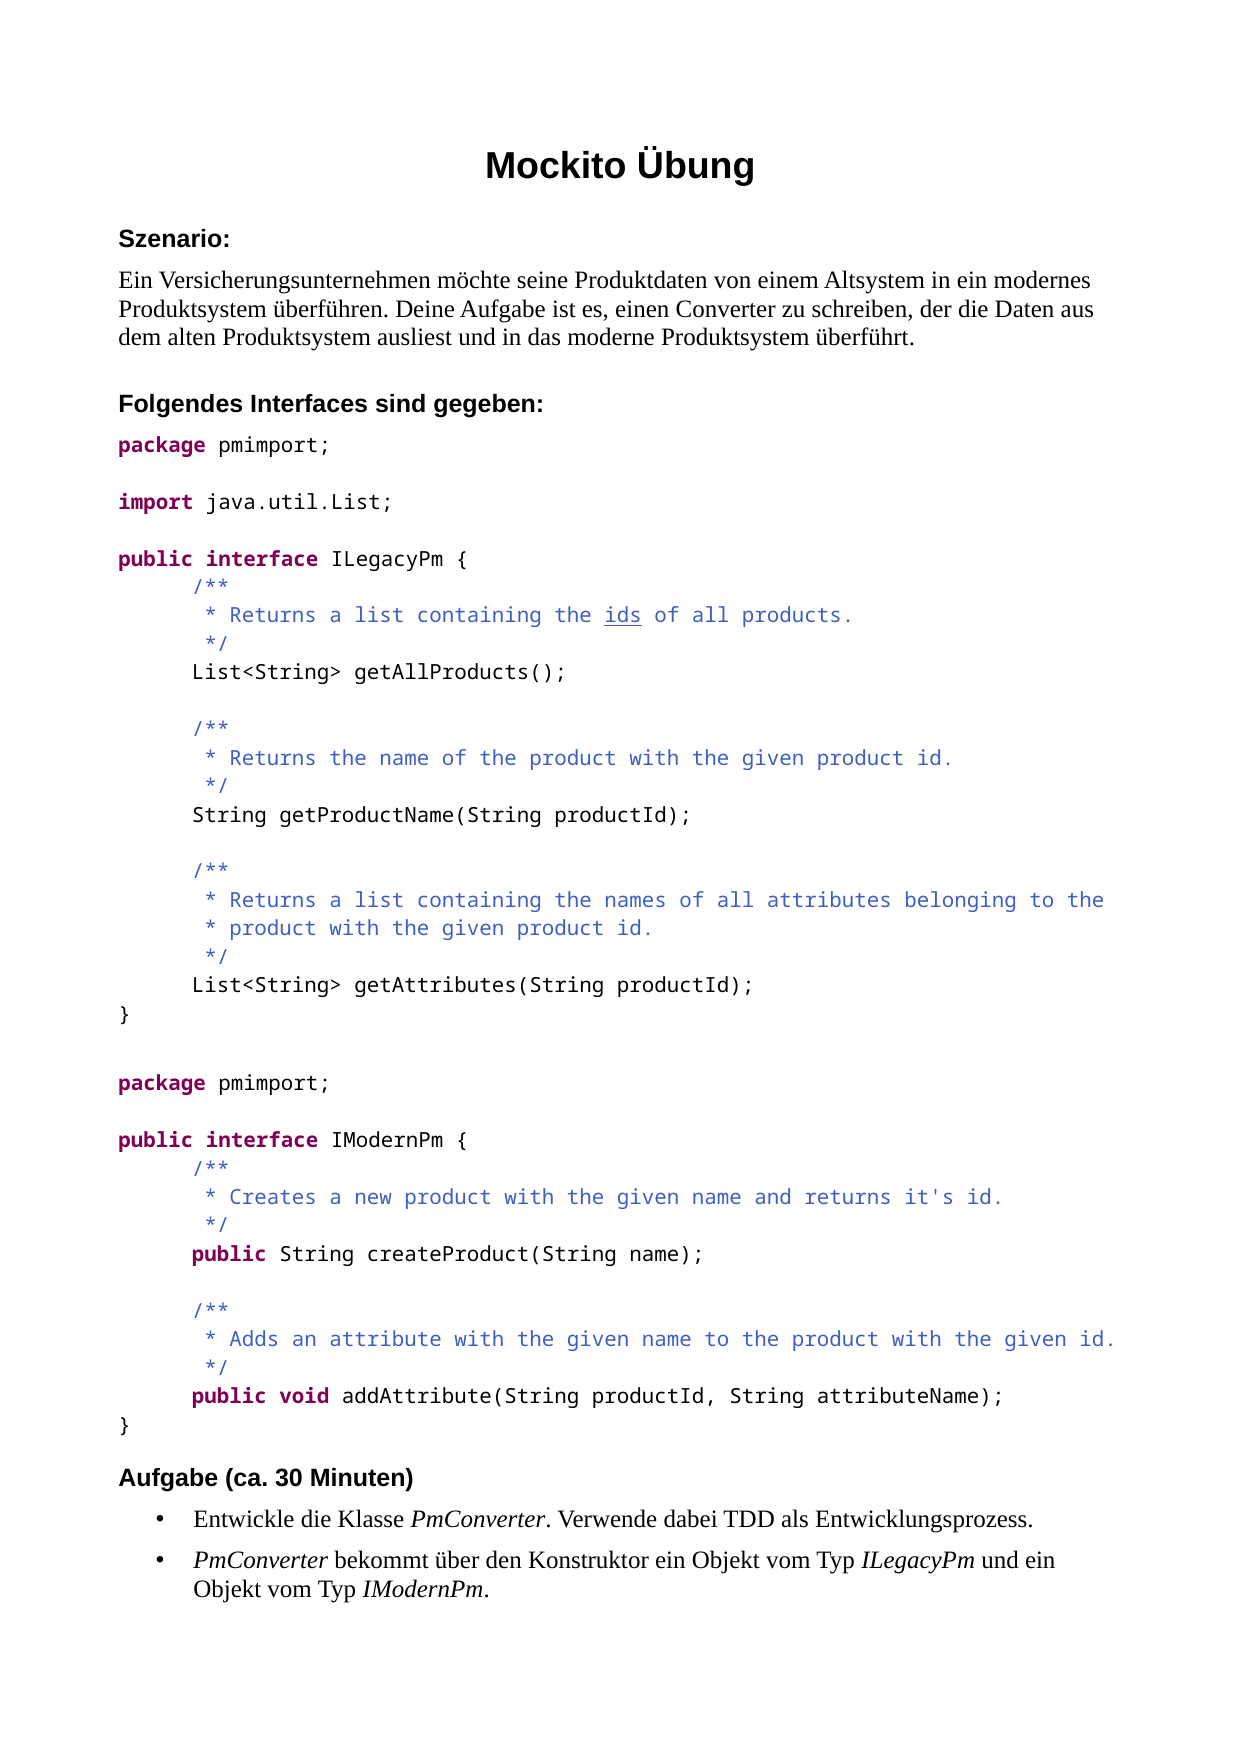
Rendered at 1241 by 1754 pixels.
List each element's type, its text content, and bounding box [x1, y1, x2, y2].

subtitle Folgendes Interfaces sind gegeben: [118, 389, 1122, 417]
text /** [118, 572, 1122, 601]
text /** [118, 1296, 1122, 1324]
text * Adds an attribute with the given name to the product with the given id. [118, 1324, 1122, 1353]
text */ [118, 1211, 1122, 1239]
text * Creates a new product with the given name and returns it's id. [118, 1182, 1122, 1211]
text public void addAttribute(String productId, String attributeName); [118, 1381, 1122, 1410]
text List<String> getAllProducts(); [118, 657, 1122, 686]
text * Returns the name of the product with the given product id. [118, 743, 1122, 771]
text * Returns a list containing the names of all attributes belonging to the [118, 885, 1122, 913]
text package pmimport; [118, 430, 1122, 458]
text /** [118, 714, 1122, 743]
title Mockito Übung [118, 143, 1122, 186]
text Ein Versicherungsunternehmen möchte seine Produktdaten von einem Altsystem in ein modernes Produktsystem überführen. Deine Aufgabe ist es, einen Converter zu schreiben, der die Daten aus dem alten Produktsystem ausliest und in das moderne Produktsystem überführt. [118, 265, 1122, 351]
text public String createProduct(String name); [118, 1239, 1122, 1267]
text */ [118, 771, 1122, 800]
text */ [118, 1353, 1122, 1381]
text /** [118, 1154, 1122, 1182]
text List<String> getAttributes(String productId); [118, 970, 1122, 999]
text String getProductName(String productId); [118, 800, 1122, 828]
text */ [118, 629, 1122, 657]
text } [118, 999, 1122, 1027]
text */ [118, 942, 1122, 970]
text package pmimport; [118, 1068, 1122, 1097]
text public interface ILegacyPm { [118, 544, 1122, 572]
subtitle Aufgabe (ca. 30 Minuten) [118, 1463, 1122, 1492]
subtitle Szenario: [118, 224, 1122, 252]
text * Returns a list containing the ids of all products. [118, 601, 1122, 629]
list Entwickle die Klasse PmConverter. Verwende dabei TDD als Entwicklungsprozess. [156, 1504, 1122, 1533]
text * product with the given product id. [118, 913, 1122, 942]
text public interface IModernPm { [118, 1125, 1122, 1154]
list PmConverter bekommt über den Konstruktor ein Objekt vom Typ ILegacyPm und ein Objekt vom Typ IModernPm. [156, 1546, 1122, 1603]
text /** [118, 857, 1122, 885]
text } [118, 1410, 1122, 1438]
text import java.util.List; [118, 487, 1122, 515]
